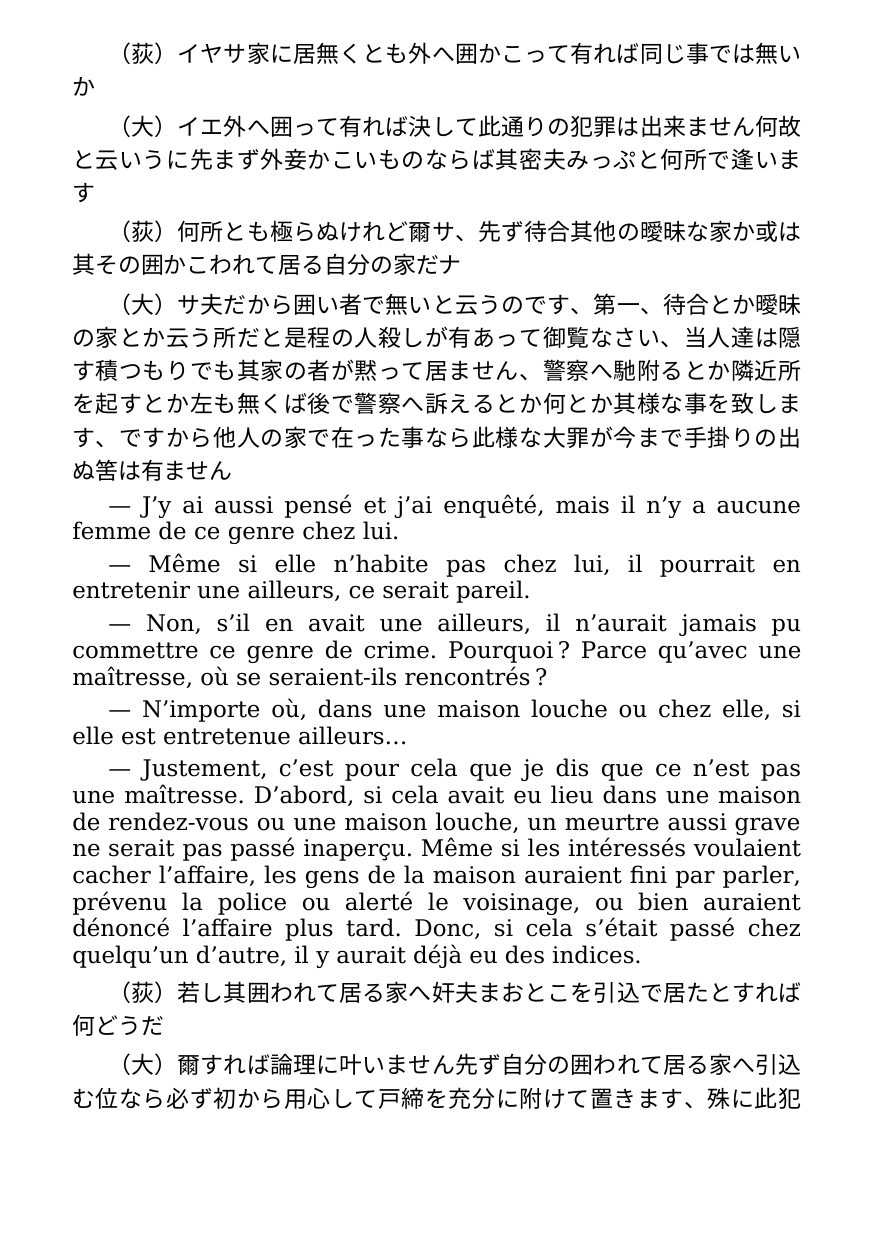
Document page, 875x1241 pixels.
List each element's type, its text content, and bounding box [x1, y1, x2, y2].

text （大）イエ外へ囲って有れば決して此通りの犯罪は出来ません何故と云いうに先まず外妾かこいものならば其密夫みっぷと何所で逢います [72, 108, 802, 208]
text — N’importe où, dans une maison louche ou chez elle, si elle est entretenue ailleurs… [72, 696, 802, 749]
text （荻）若し其囲われて居る家へ奸夫まおとこを引込で居たとすれば何どうだ [72, 975, 802, 1041]
text — J’y ai aussi pensé et j’ai enquêté, mais il n’y a aucune femme de ce genre chez lui. [72, 492, 802, 545]
text （大）サ夫だから囲い者で無いと云うのです、第一、待合とか曖昧の家とか云う所だと是程の人殺しが有あって御覧なさい、当人達は隠す積つもりでも其家の者が黙って居ません、警察へ馳附るとか隣近所を起すとか左も無くば後で警察へ訴えるとか何とか其様な事を致します、ですから他人の家で在った事なら此様な大罪が今まで手掛りの出ぬ筈は有ません [72, 286, 802, 486]
text — Même si elle n’habite pas chez lui, il pourrait en entretenir une ailleurs, ce serait pareil. [72, 551, 802, 604]
text （大）爾すれば論理に叶いません先ず自分の囲われて居る家へ引込む位なら必ず初から用心して戸締を充分に附けて置きます、殊に此犯 [72, 1047, 802, 1114]
text — Justement, c’est pour cela que je dis que ce n’est pas une maîtresse. D’abord, si cela avait eu lieu dans une maison de rendez-vous ou une maison louche, un meurtre aussi grave ne serait pas passé inaperçu. Même si les intéressés voulaient cacher l’affaire, les gens de la maison auraient fini par parler, prévenu la police ou alerté le voisinage, ou bien auraient dénoncé l’affaire plus tard. Donc, si cela s’était passé chez quelqu’un d’autre, il y aurait déjà eu des indices. [72, 756, 802, 969]
text （荻）イヤサ家に居無くとも外へ囲かこって有れば同じ事では無いか [72, 36, 802, 102]
text — Non, s’il en avait une ailleurs, il n’aurait jamais pu commettre ce genre de crime. Pourquoi ? Parce qu’avec une maîtresse, où se seraient-ils rencontrés ? [72, 610, 802, 690]
text （荻）何所とも極らぬけれど爾サ、先ず待合其他の曖昧な家か或は其その囲かこわれて居る自分の家だナ [72, 214, 802, 281]
